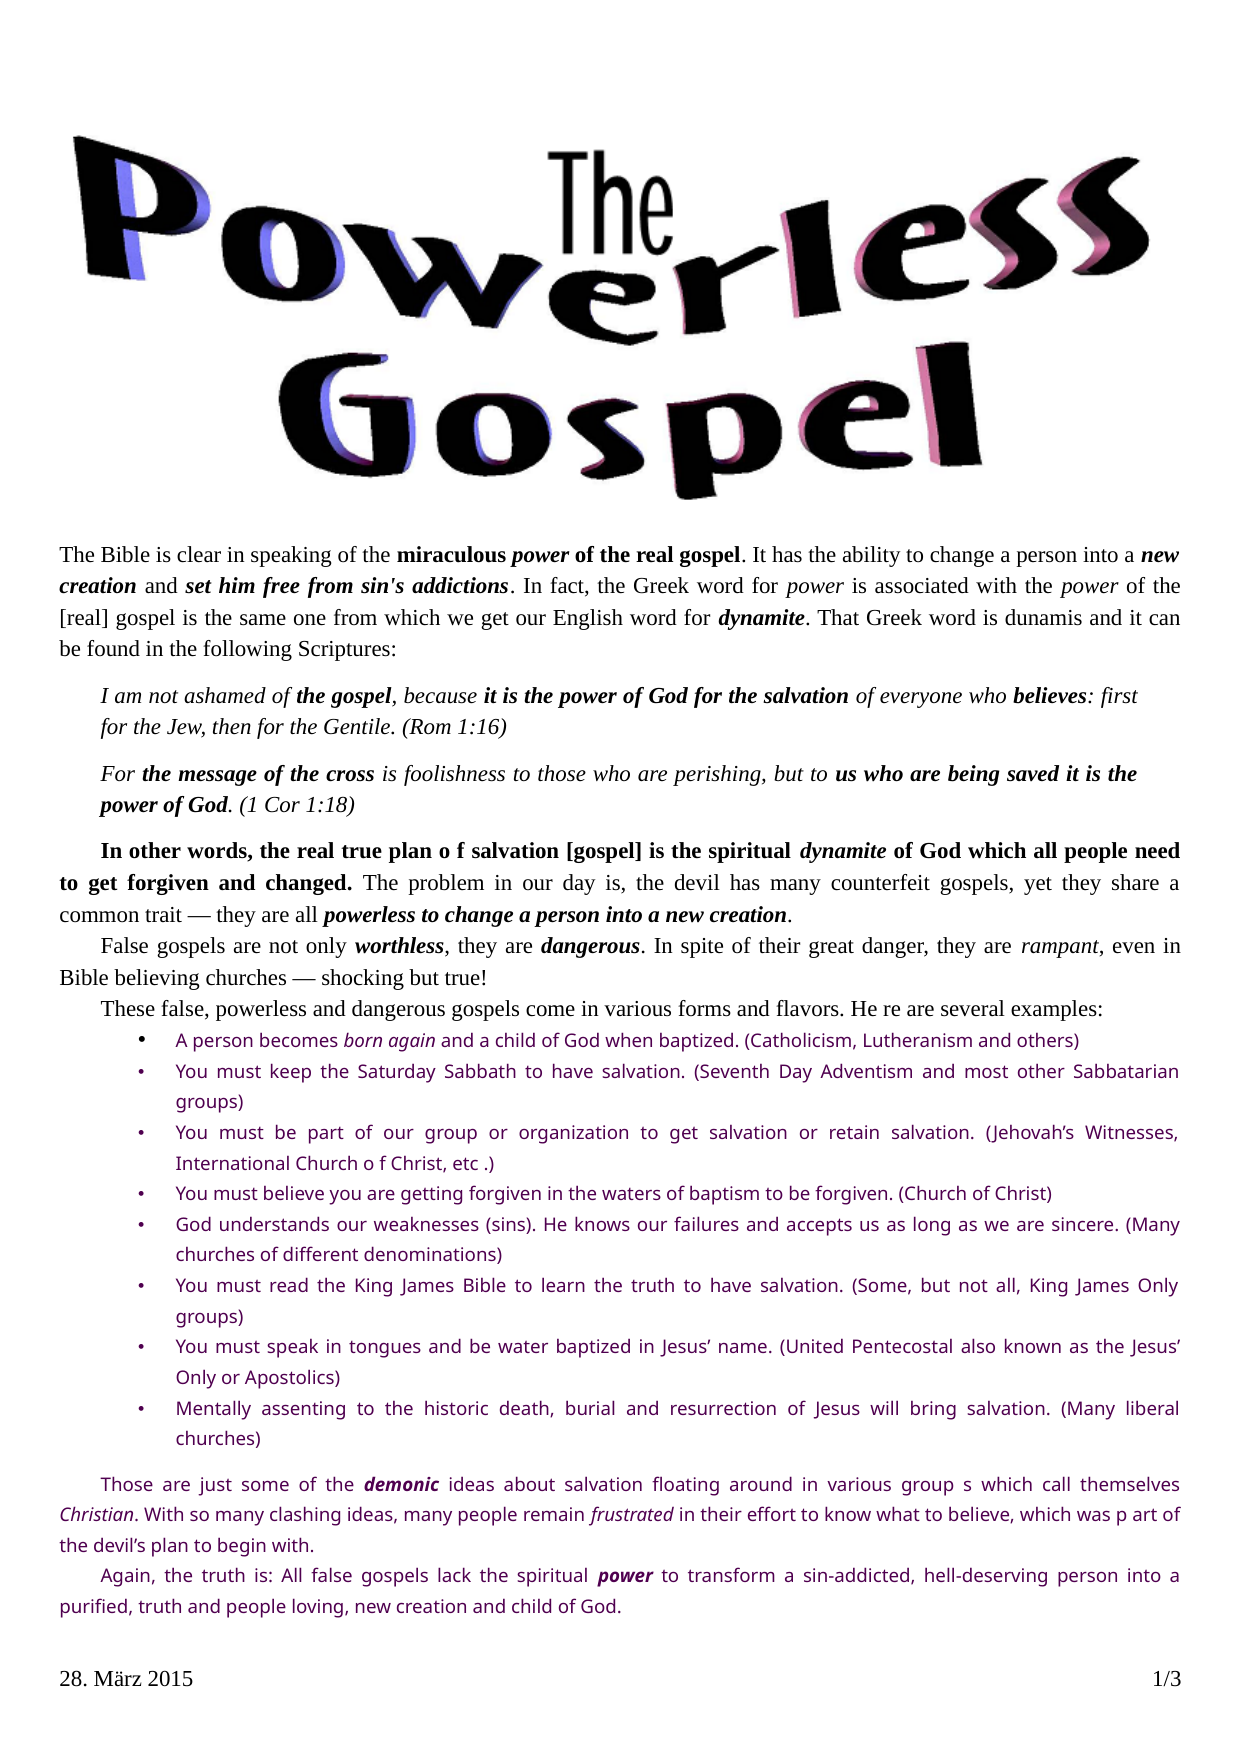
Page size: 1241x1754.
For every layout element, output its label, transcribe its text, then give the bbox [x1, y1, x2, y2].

list You must speak in tongues and be water baptized in Jesus’ name. (United Pentecostal also known as the Jesus’ Only or Apostolics) [138, 1334, 1181, 1390]
text The Bible is clear in speaking of the miraculous power of the real gospel. It has the ability to change a person into a new creation and set him free from sin's addictions. In fact, the Greek word for power is associated with the power of the [real] gospel is the same one from which we get our English word for dynamite. That Greek word is dunamis and it can be found in the following Scriptures: [59, 541, 1181, 662]
text These false, powerless and dangerous gospels come in various forms and flavors. He re are several examples:  [59, 995, 1181, 1022]
text Again, the truth is: All false gospels lack the spiritual power to transform a sin-addicted, hell-deserving person into a purified, truth and people loving, new creation and child of God. [59, 1563, 1181, 1619]
list God understands our weaknesses (sins). He knows our failures and accepts us as long as we are sincere. (Many churches of different denominations) [138, 1211, 1181, 1267]
list You must read the King James Bible to learn the truth to have salvation. (Some, but not all, King James Only groups) [138, 1272, 1181, 1328]
list You must keep the Saturday Sabbath to have salvation. (Seventh Day Adventism and most other Sabbatarian groups) [138, 1058, 1181, 1114]
text False gospels are not only worthless, they are dangerous. In spite of their great danger, they are rampant, even in Bible believing churches — shocking but true! [59, 932, 1181, 990]
list Mentally assenting to the historic death, burial and resurrection of Jesus will bring salvation. (Many liberal churches) [138, 1395, 1181, 1451]
text I am not ashamed of the gospel, because it is the power of God for the salvation of everyone who believes: first for the Jew, then for the Gentile. (Rom 1:16) [100, 682, 1140, 739]
text Those are just some of the demonic ideas about salvation floating around in various group s which call themselves Christian. With so many clashing ideas, many people remain frustrated in their effort to know what to believe, which was p art of the devil’s plan to begin with. [59, 1471, 1181, 1558]
list You must be part of our group or organization to get salvation or retain salvation. (Jehovah’s Witnesses, International Church o f Christ, etc .) [138, 1119, 1181, 1175]
text In other words, the real true plan o f salvation [gospel] is the spiritual dynamite of God which all people need to get forgiven and changed. The problem in our day is, the devil has many counterfeit gospels, yet they share a common trait — they are all powerless to change a person into a new creation. [59, 837, 1181, 927]
list A person becomes born again and a child of God when baptized. (Catholicism, Lutheranism and others) [138, 1027, 1181, 1053]
text For the message of the cross is foolishness to those who are perishing, but to us who are being saved it is the power of God. (1 Cor 1:18) [100, 759, 1140, 817]
list You must believe you are getting forgiven in the waters of baptism to be forgiven. (Church of Christ) [138, 1181, 1181, 1206]
picture [59, 88, 1182, 510]
